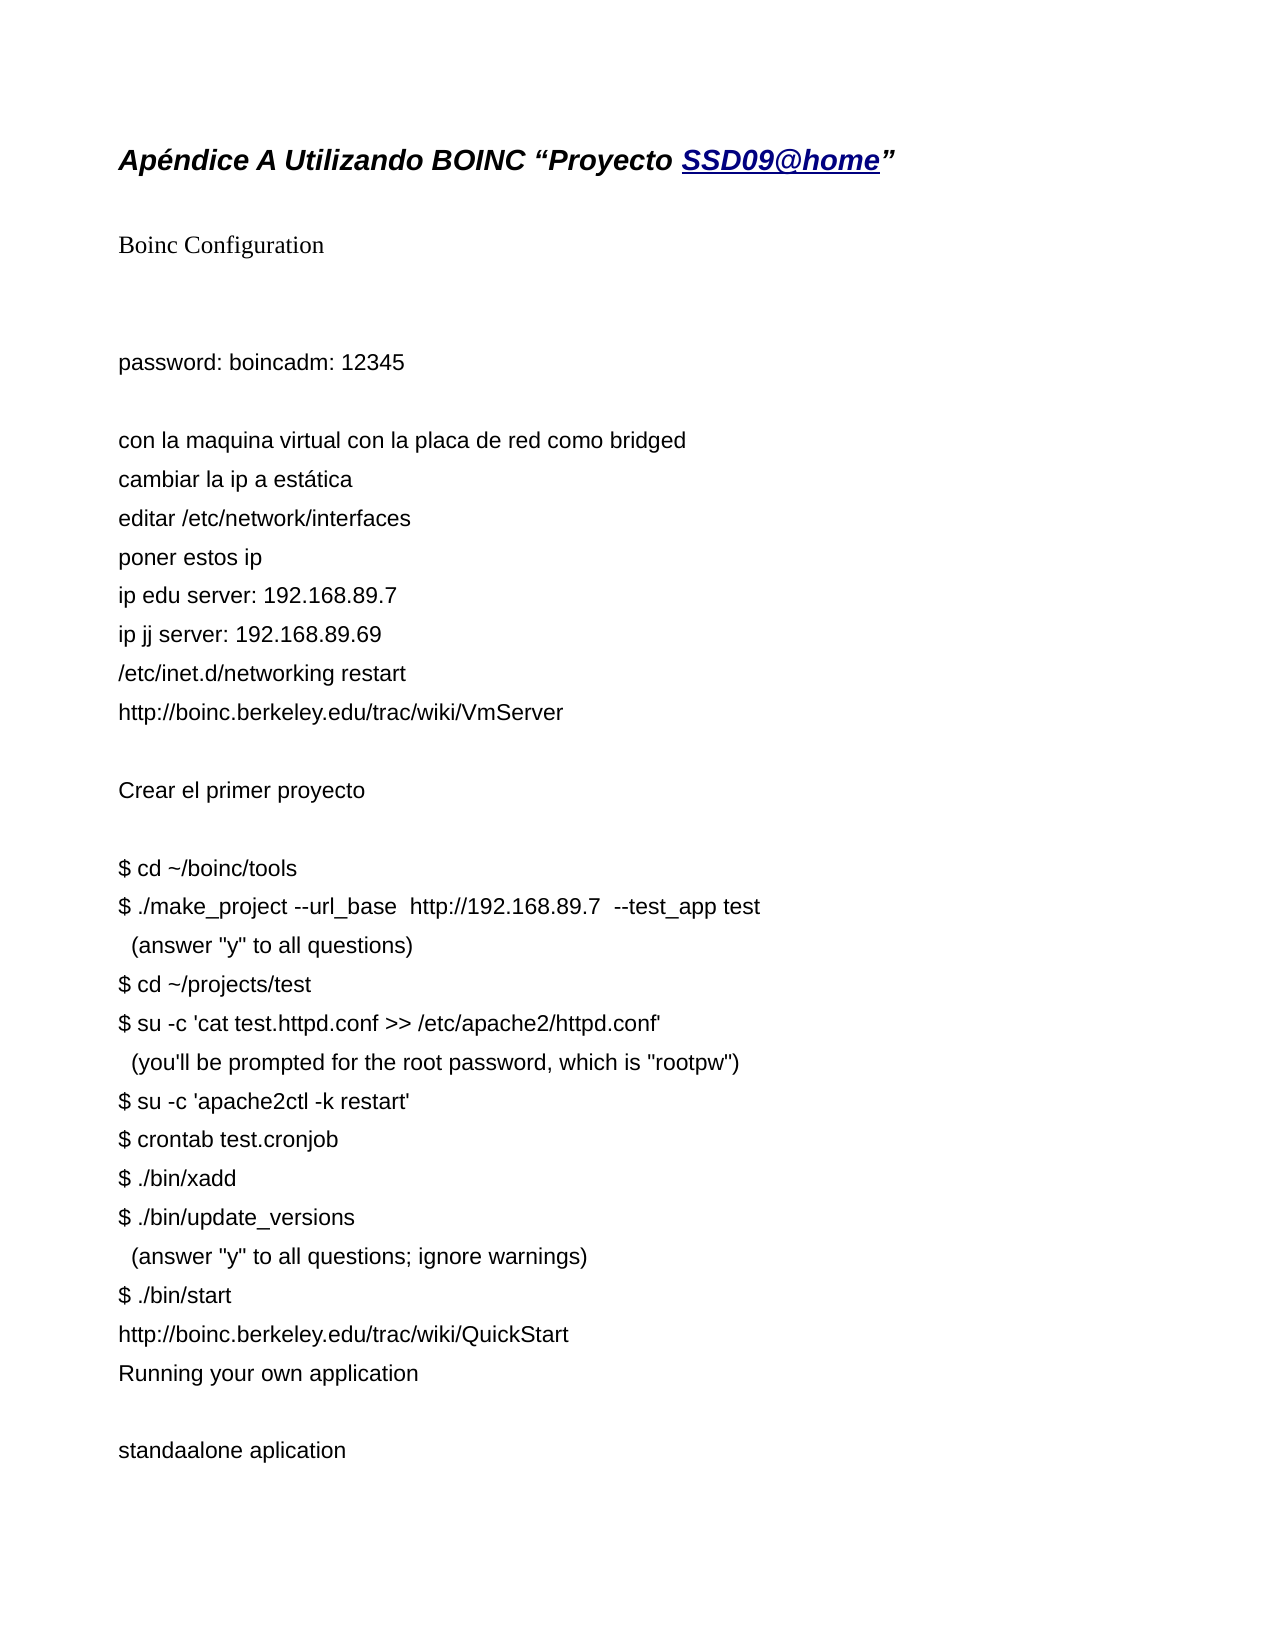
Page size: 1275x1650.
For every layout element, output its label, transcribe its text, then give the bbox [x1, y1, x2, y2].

text (answer "y" to all questions; ignore warnings) [118, 1243, 1157, 1269]
text (answer "y" to all questions) [118, 932, 1157, 958]
text con la maquina virtual con la placa de red como bridged [118, 427, 1157, 453]
text Running your own application [118, 1359, 1157, 1386]
text http://boinc.berkeley.edu/trac/wiki/VmServer [118, 699, 1157, 725]
text $ su -c 'cat test.httpd.conf >> /etc/apache2/httpd.conf' [118, 1010, 1157, 1036]
text password: boincadm: 12345 [118, 349, 1157, 376]
text /etc/inet.d/networking restart [118, 660, 1157, 687]
text standaalone aplication [118, 1437, 1157, 1464]
text $ cd ~/boinc/tools [118, 854, 1157, 881]
text ip jj server: 192.168.89.69 [118, 621, 1157, 648]
text editar /etc/network/interfaces [118, 505, 1157, 531]
text http://boinc.berkeley.edu/trac/wiki/QuickStart [118, 1321, 1157, 1347]
subtitle Apéndice A Utilizando BOINC “Proyecto SSD09@home” [118, 143, 1157, 177]
text Boinc Configuration [118, 230, 1157, 259]
text $ ./bin/update_versions [118, 1204, 1157, 1231]
text ip edu server: 192.168.89.7 [118, 582, 1157, 609]
text $ ./bin/xadd [118, 1165, 1157, 1192]
text $ crontab test.cronjob [118, 1126, 1157, 1153]
text $ cd ~/projects/test [118, 971, 1157, 997]
text (you'll be prompted for the root password, which is "rootpw") [118, 1049, 1157, 1075]
text poner estos ip [118, 544, 1157, 570]
text $ ./make_project --url_base http://192.168.89.7 --test_app test [118, 893, 1157, 920]
text $ ./bin/start [118, 1282, 1157, 1308]
text Crear el primer proyecto [118, 777, 1157, 803]
text $ su -c 'apache2ctl -k restart' [118, 1088, 1157, 1114]
text cambiar la ip a estática [118, 466, 1157, 492]
